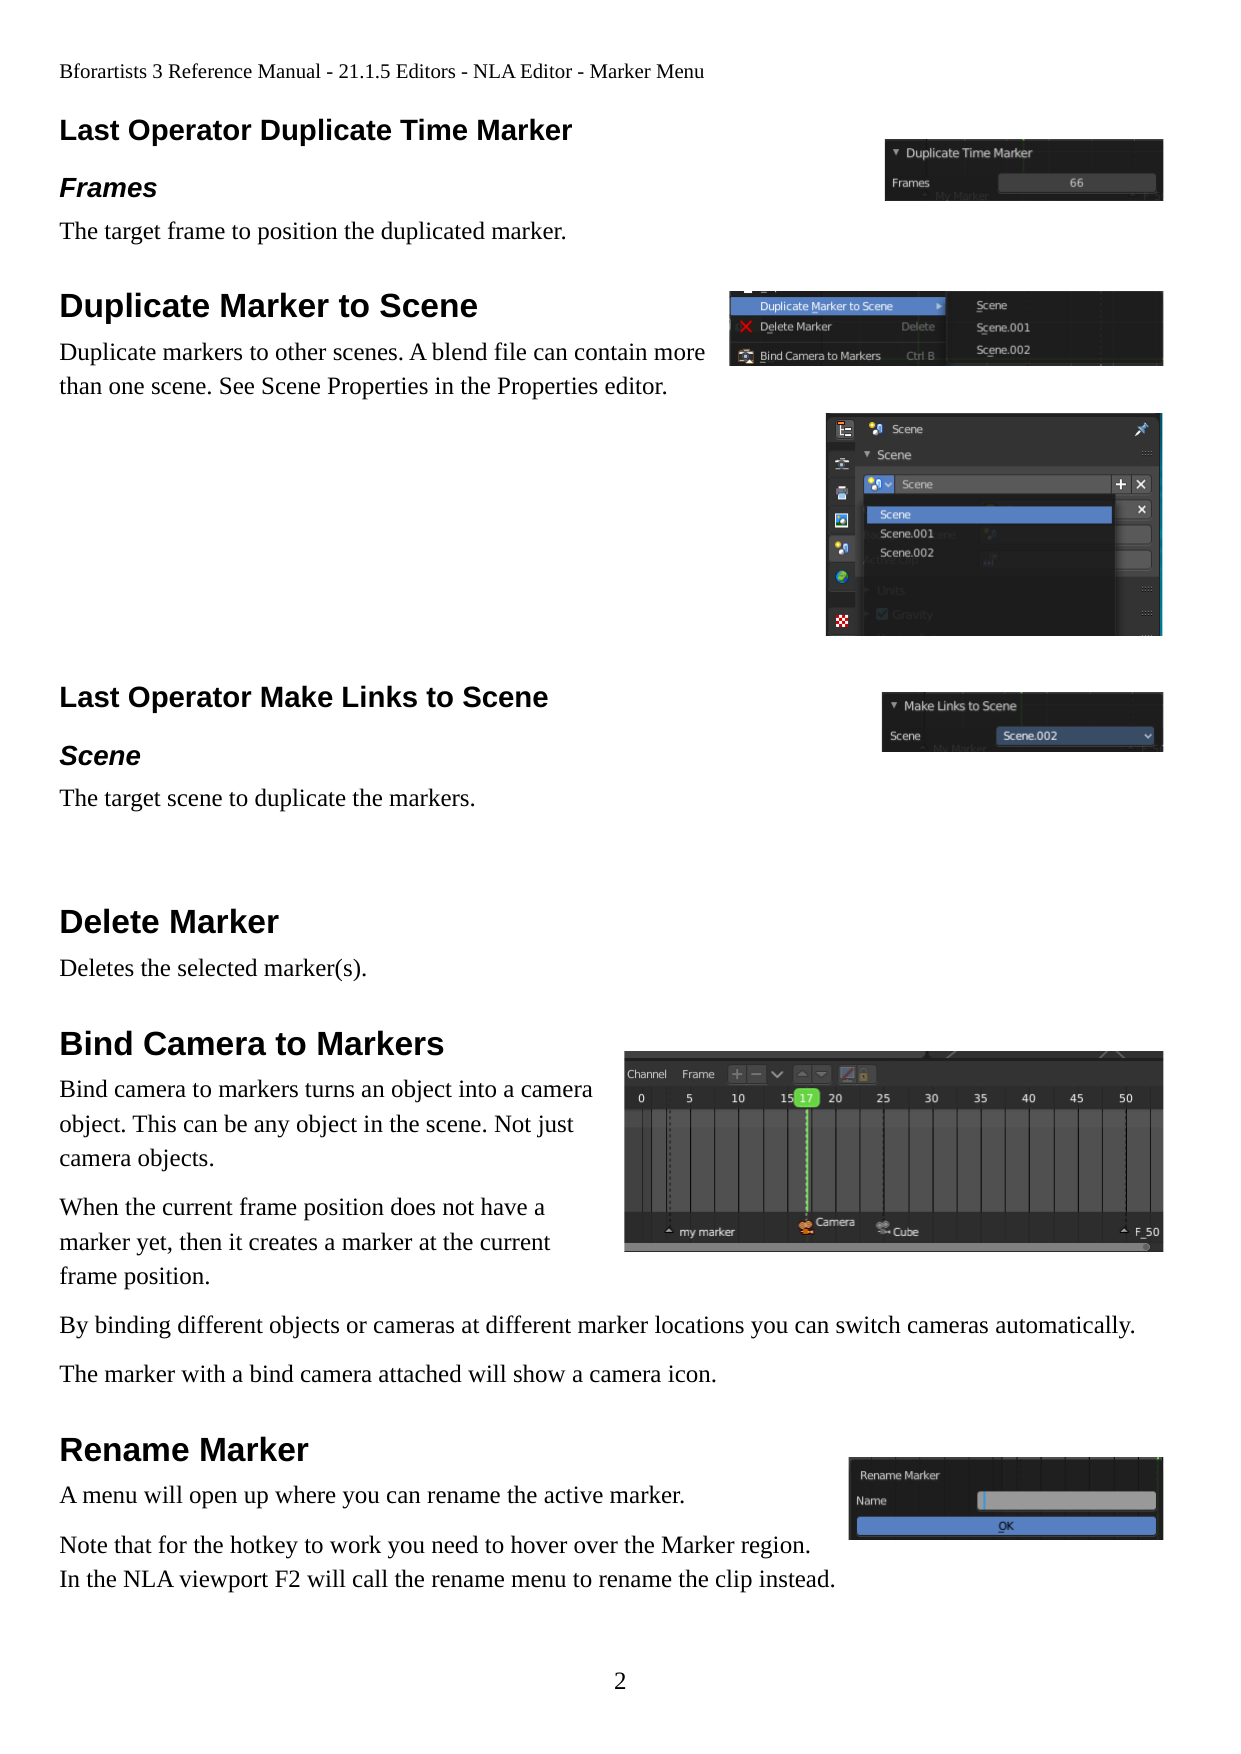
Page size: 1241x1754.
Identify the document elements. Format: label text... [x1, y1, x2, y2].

text The target frame to position the duplicated marker. [59, 216, 1181, 244]
picture [848, 1457, 1164, 1540]
picture [881, 692, 1164, 752]
subtitle Bind Camera to Markers [59, 1023, 1181, 1062]
picture [729, 291, 1164, 366]
subtitle Duplicate Marker to Scene [59, 286, 1181, 324]
text Bind camera to markers turns an object into a camera object. This can be any object in the scene. Not just camera objects. [59, 1074, 624, 1172]
subtitle Delete Marker [59, 902, 1181, 941]
picture [825, 413, 1163, 636]
subtitle Scene [59, 739, 1181, 771]
text When the current frame position does not have a marker yet, then it creates a marker at the current frame position. [59, 1192, 1181, 1290]
text By binding different objects or cameras at different marker locations you can switch cameras automatically. [59, 1311, 1181, 1339]
text Deletes the selected marker(s). [59, 953, 1181, 982]
text The marker with a bind camera attached will show a camera icon. [59, 1359, 1181, 1388]
subtitle Last Operator Make Links to Scene [59, 680, 1181, 714]
subtitle Frames [59, 171, 1181, 203]
text Duplicate markers to other scenes. A blend file can contain more than one scene. See Scene Properties in the Properties editor. [59, 337, 1181, 400]
subtitle Rename Marker [59, 1429, 1181, 1468]
text The target scene to duplicate the markers. [59, 783, 1181, 812]
text A menu will open up where you can rename the active marker. [59, 1481, 848, 1509]
picture [624, 1051, 1164, 1252]
subtitle Last Operator Duplicate Time Marker [59, 113, 1181, 146]
picture [884, 139, 1164, 201]
text Note that for the hotkey to work you need to hover over the Marker region. In the NLA viewport F2 will call the rename menu to rename the clip instead. [59, 1530, 1181, 1593]
